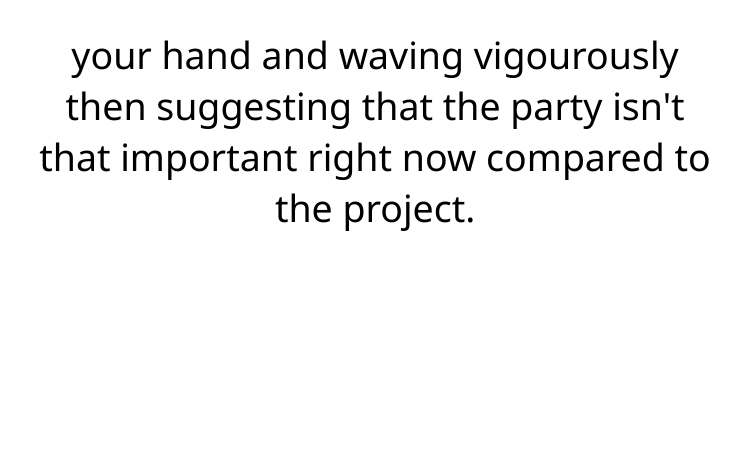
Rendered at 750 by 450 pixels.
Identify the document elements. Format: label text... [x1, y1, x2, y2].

text your hand and waving vigourously then suggesting that the party isn't that important right now compared to the project. [29, 29, 721, 234]
